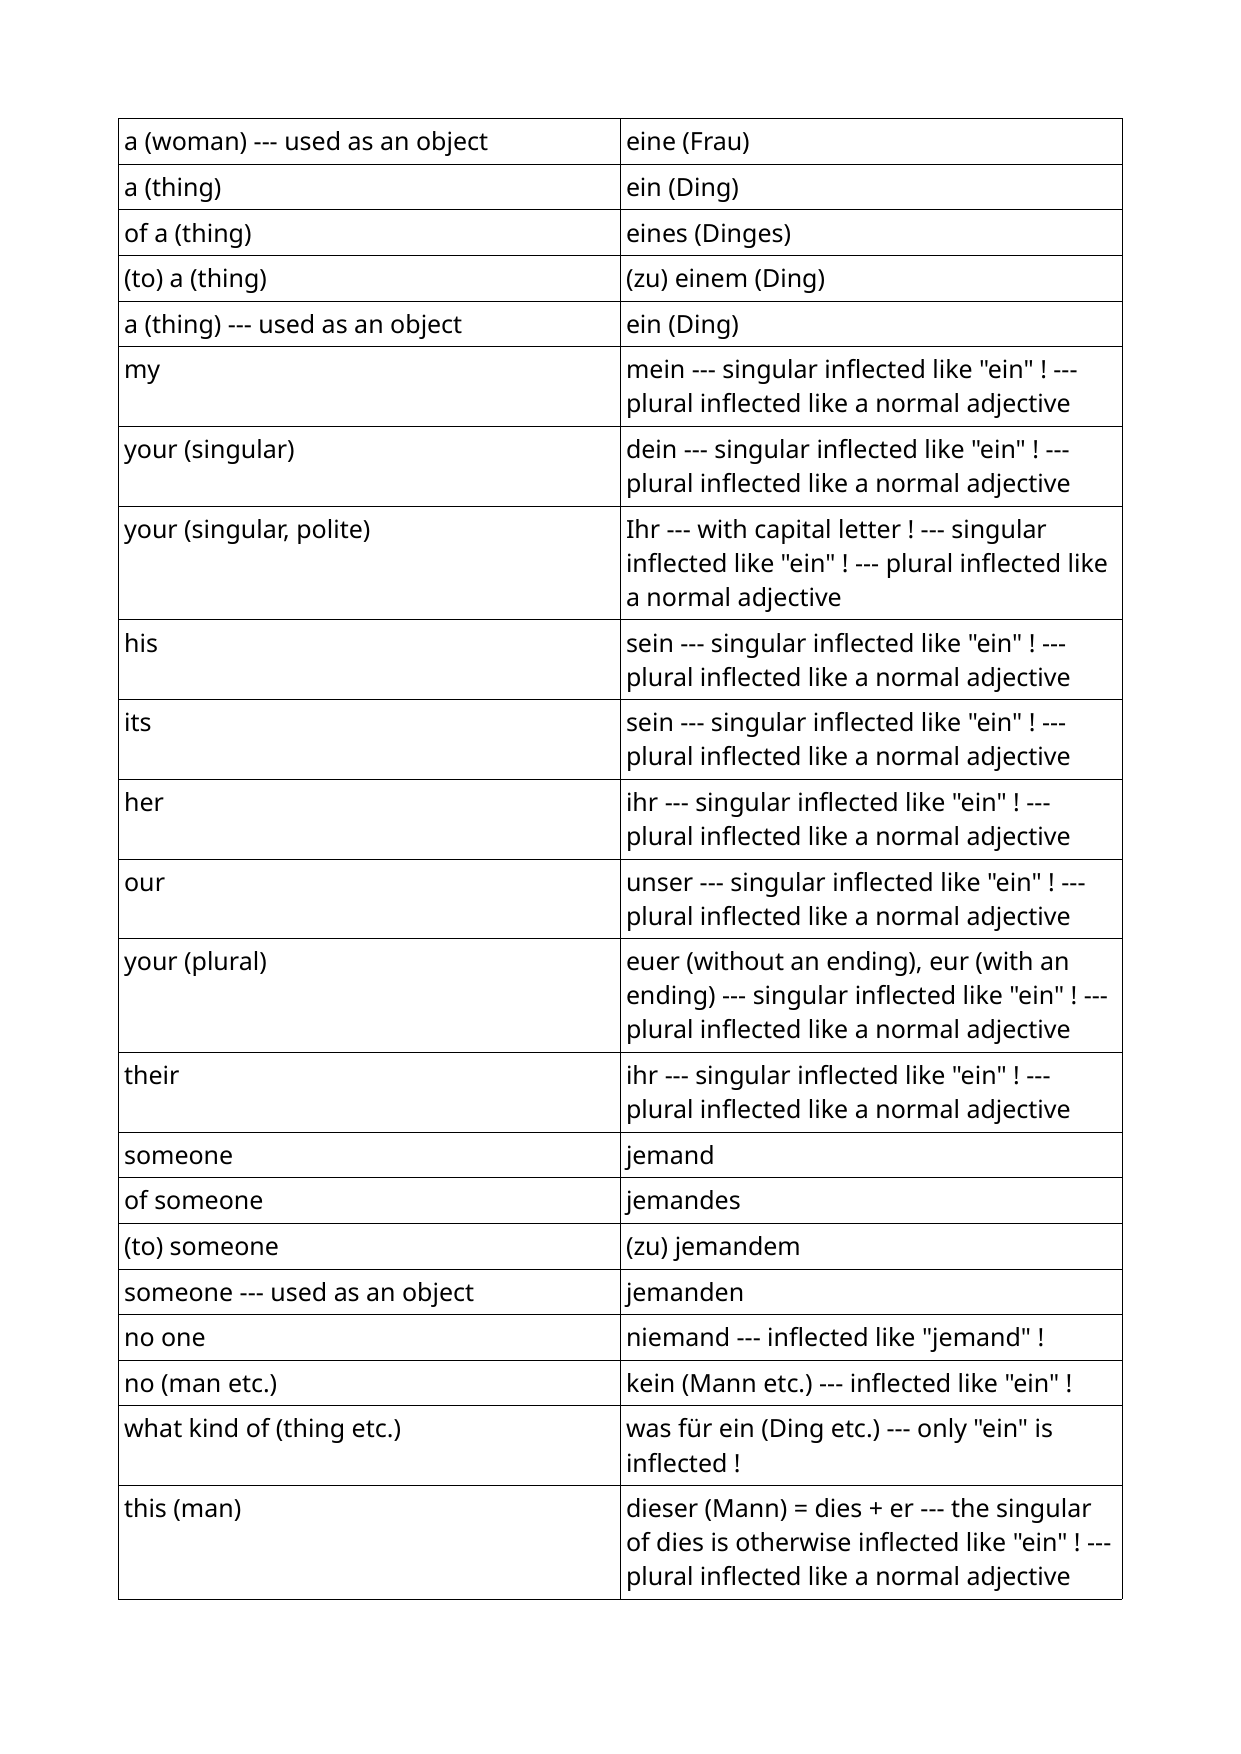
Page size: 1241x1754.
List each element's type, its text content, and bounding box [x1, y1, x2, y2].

table_cell his [119, 620, 620, 699]
table_cell sein --- singular inflected like "ein" ! --- plural inflected like a normal adjective [621, 620, 1122, 699]
table_cell eines (Dinges) [621, 210, 1122, 255]
table_cell no one [119, 1315, 620, 1360]
table_cell our [119, 860, 620, 938]
table_cell its [119, 700, 620, 779]
table_cell eine (Frau) [621, 119, 1122, 164]
table_cell your (plural) [119, 939, 620, 1052]
table_cell a (thing) --- used as an object [119, 302, 620, 346]
table_cell your (singular, polite) [119, 507, 620, 619]
table_cell no (man etc.) [119, 1361, 620, 1405]
table_cell her [119, 780, 620, 858]
table_cell sein --- singular inflected like "ein" ! --- plural inflected like a normal adjective [621, 700, 1122, 779]
table_cell of a (thing) [119, 210, 620, 255]
table_cell dein --- singular inflected like "ein" ! --- plural inflected like a normal adjective [621, 427, 1122, 506]
table_cell jemandes [621, 1178, 1122, 1223]
table_cell this (man) [119, 1486, 620, 1599]
table_cell my [119, 347, 620, 426]
table_cell unser --- singular inflected like "ein" ! --- plural inflected like a normal adjective [621, 860, 1122, 938]
table_cell a (woman) --- used as an object [119, 119, 620, 164]
table_cell someone [119, 1133, 620, 1177]
table_cell (to) someone [119, 1224, 620, 1268]
table_cell (zu) jemandem [621, 1224, 1122, 1268]
table_cell jemand [621, 1133, 1122, 1177]
table_cell their [119, 1053, 620, 1132]
table_cell ihr --- singular inflected like "ein" ! --- plural inflected like a normal adjective [621, 780, 1122, 858]
table_cell what kind of (thing etc.) [119, 1406, 620, 1485]
table_cell jemanden [621, 1270, 1122, 1314]
table_cell Ihr --- with capital letter ! --- singular inflected like "ein" ! --- plural inflected like a normal adjective [621, 507, 1122, 619]
table_cell of someone [119, 1178, 620, 1223]
table_cell ein (Ding) [621, 165, 1122, 209]
table_cell (to) a (thing) [119, 256, 620, 301]
table_cell euer (without an ending), eur (with an ending) --- singular inflected like "ein" ! --- plural inflected like a normal adjective [621, 939, 1122, 1052]
table_cell niemand --- inflected like "jemand" ! [621, 1315, 1122, 1360]
table_cell ein (Ding) [621, 302, 1122, 346]
table_cell (zu) einem (Ding) [621, 256, 1122, 301]
table_cell dieser (Mann) = dies + er --- the singular of dies is otherwise inflected like "ein" ! --- plural inflected like a normal adjective [621, 1486, 1122, 1599]
table_cell kein (Mann etc.) --- inflected like "ein" ! [621, 1361, 1122, 1405]
table_cell someone --- used as an object [119, 1270, 620, 1314]
table_cell a (thing) [119, 165, 620, 209]
table_cell ihr --- singular inflected like "ein" ! --- plural inflected like a normal adjective [621, 1053, 1122, 1132]
table_cell your (singular) [119, 427, 620, 506]
table_cell mein --- singular inflected like "ein" ! --- plural inflected like a normal adjective [621, 347, 1122, 426]
table_cell was für ein (Ding etc.) --- only "ein" is inflected ! [621, 1406, 1122, 1485]
